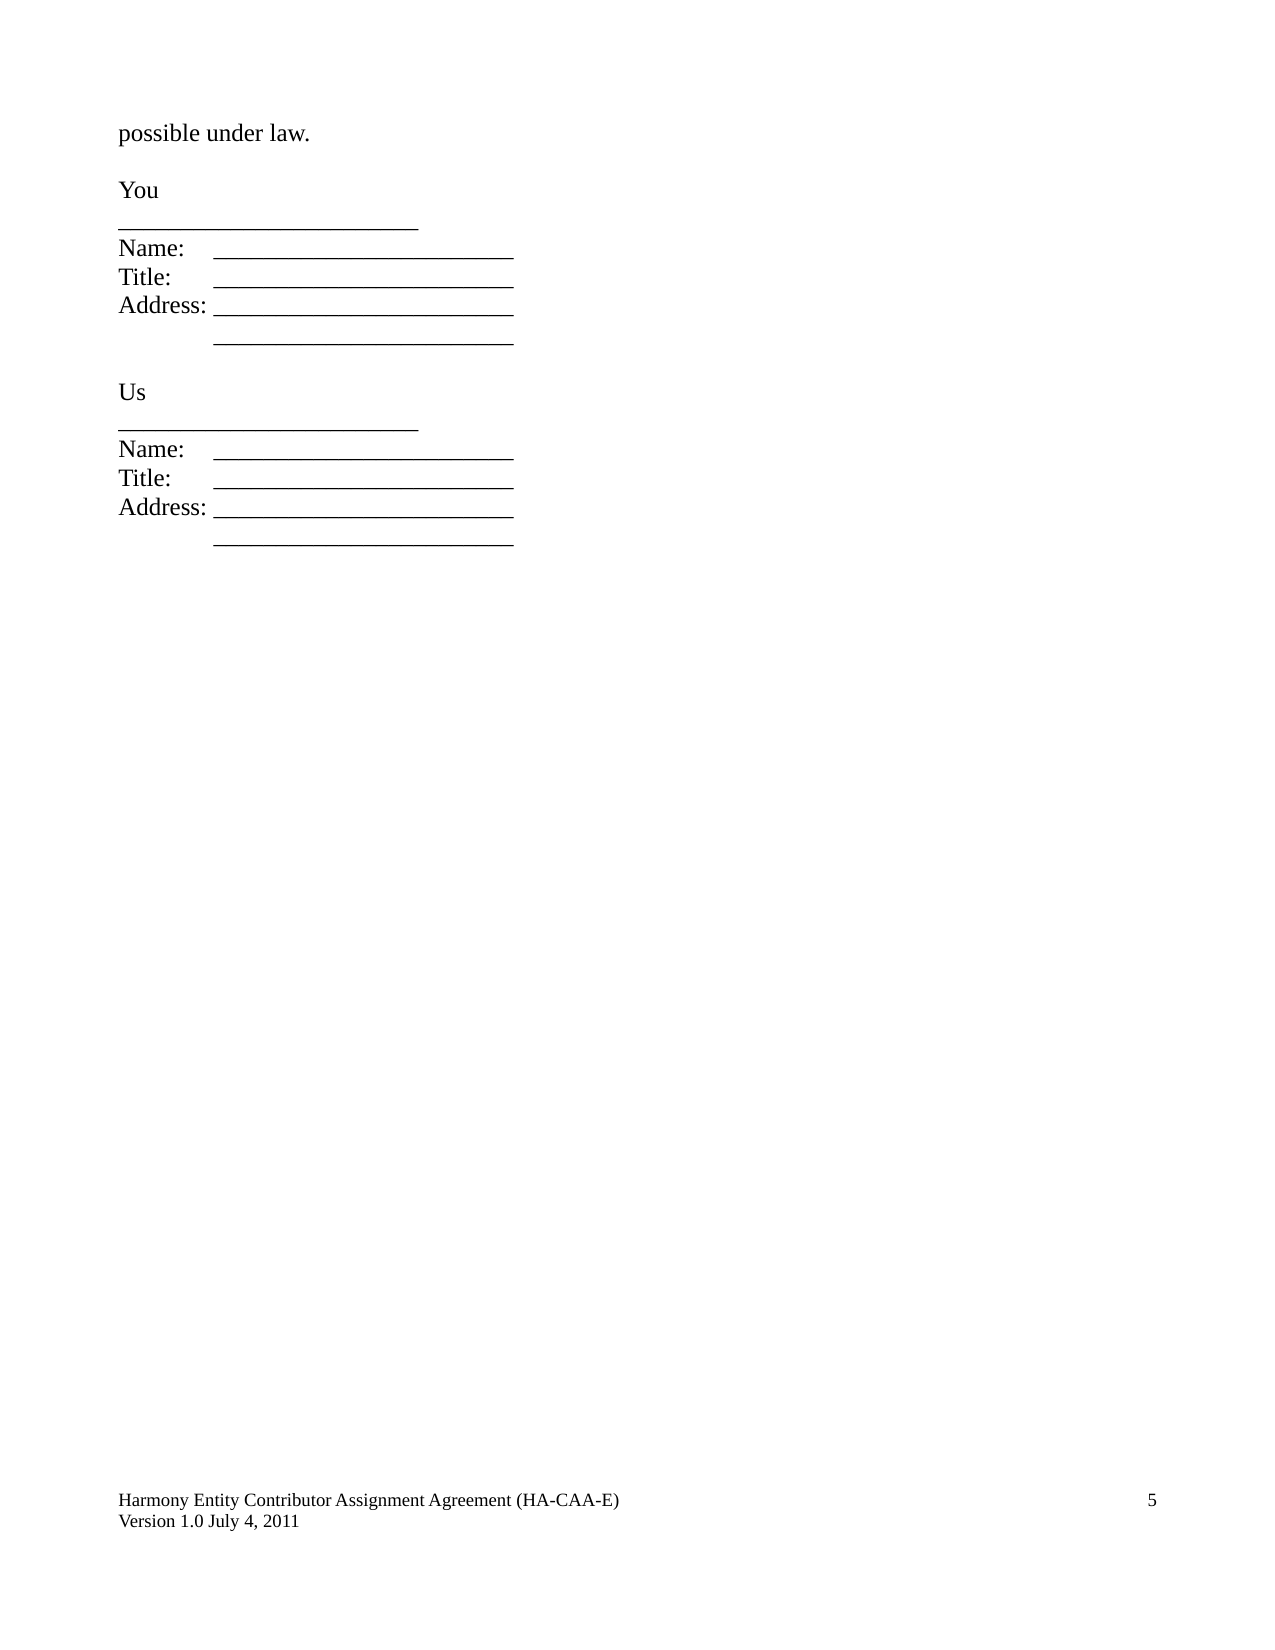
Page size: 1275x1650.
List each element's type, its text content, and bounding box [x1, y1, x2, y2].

text Address: ________________________ [118, 291, 1157, 319]
text Name: ________________________ [118, 233, 1157, 262]
text Us [118, 377, 1157, 406]
text possible under law. [118, 118, 1157, 147]
text ________________________ [118, 319, 1157, 348]
text Address: ________________________ [118, 492, 1157, 521]
text ________________________ [118, 406, 1157, 434]
text ________________________ [118, 204, 1157, 233]
text Title: ________________________ [118, 262, 1157, 291]
text Title: ________________________ [118, 463, 1157, 492]
text ________________________ [118, 521, 1157, 549]
text You [118, 176, 1157, 204]
text Name: ________________________ [118, 434, 1157, 463]
